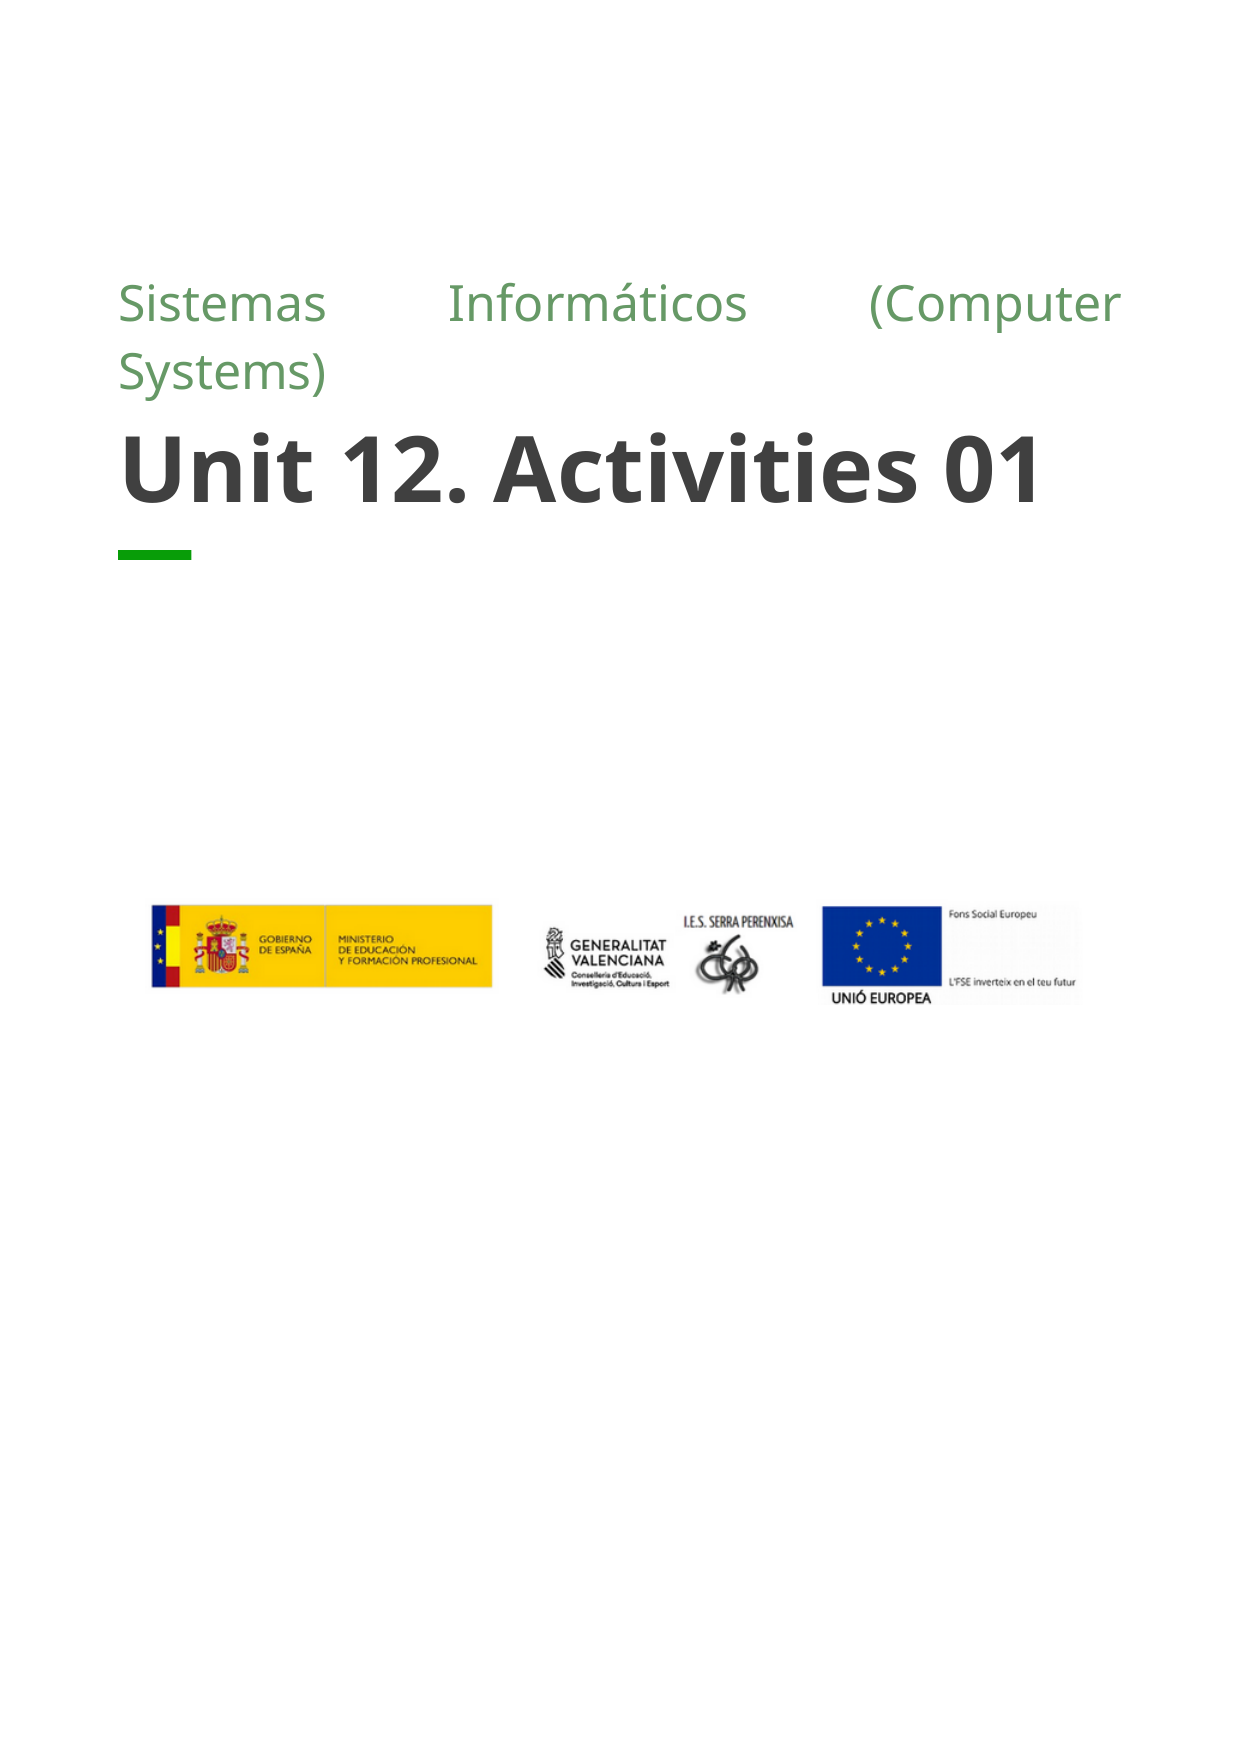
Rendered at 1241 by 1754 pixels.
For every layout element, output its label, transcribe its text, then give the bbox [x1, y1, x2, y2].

picture [118, 885, 1123, 1005]
title Sistemas Informáticos (Computer Systems) Unit 12. Activities 01 [118, 268, 1122, 529]
picture [118, 550, 192, 560]
